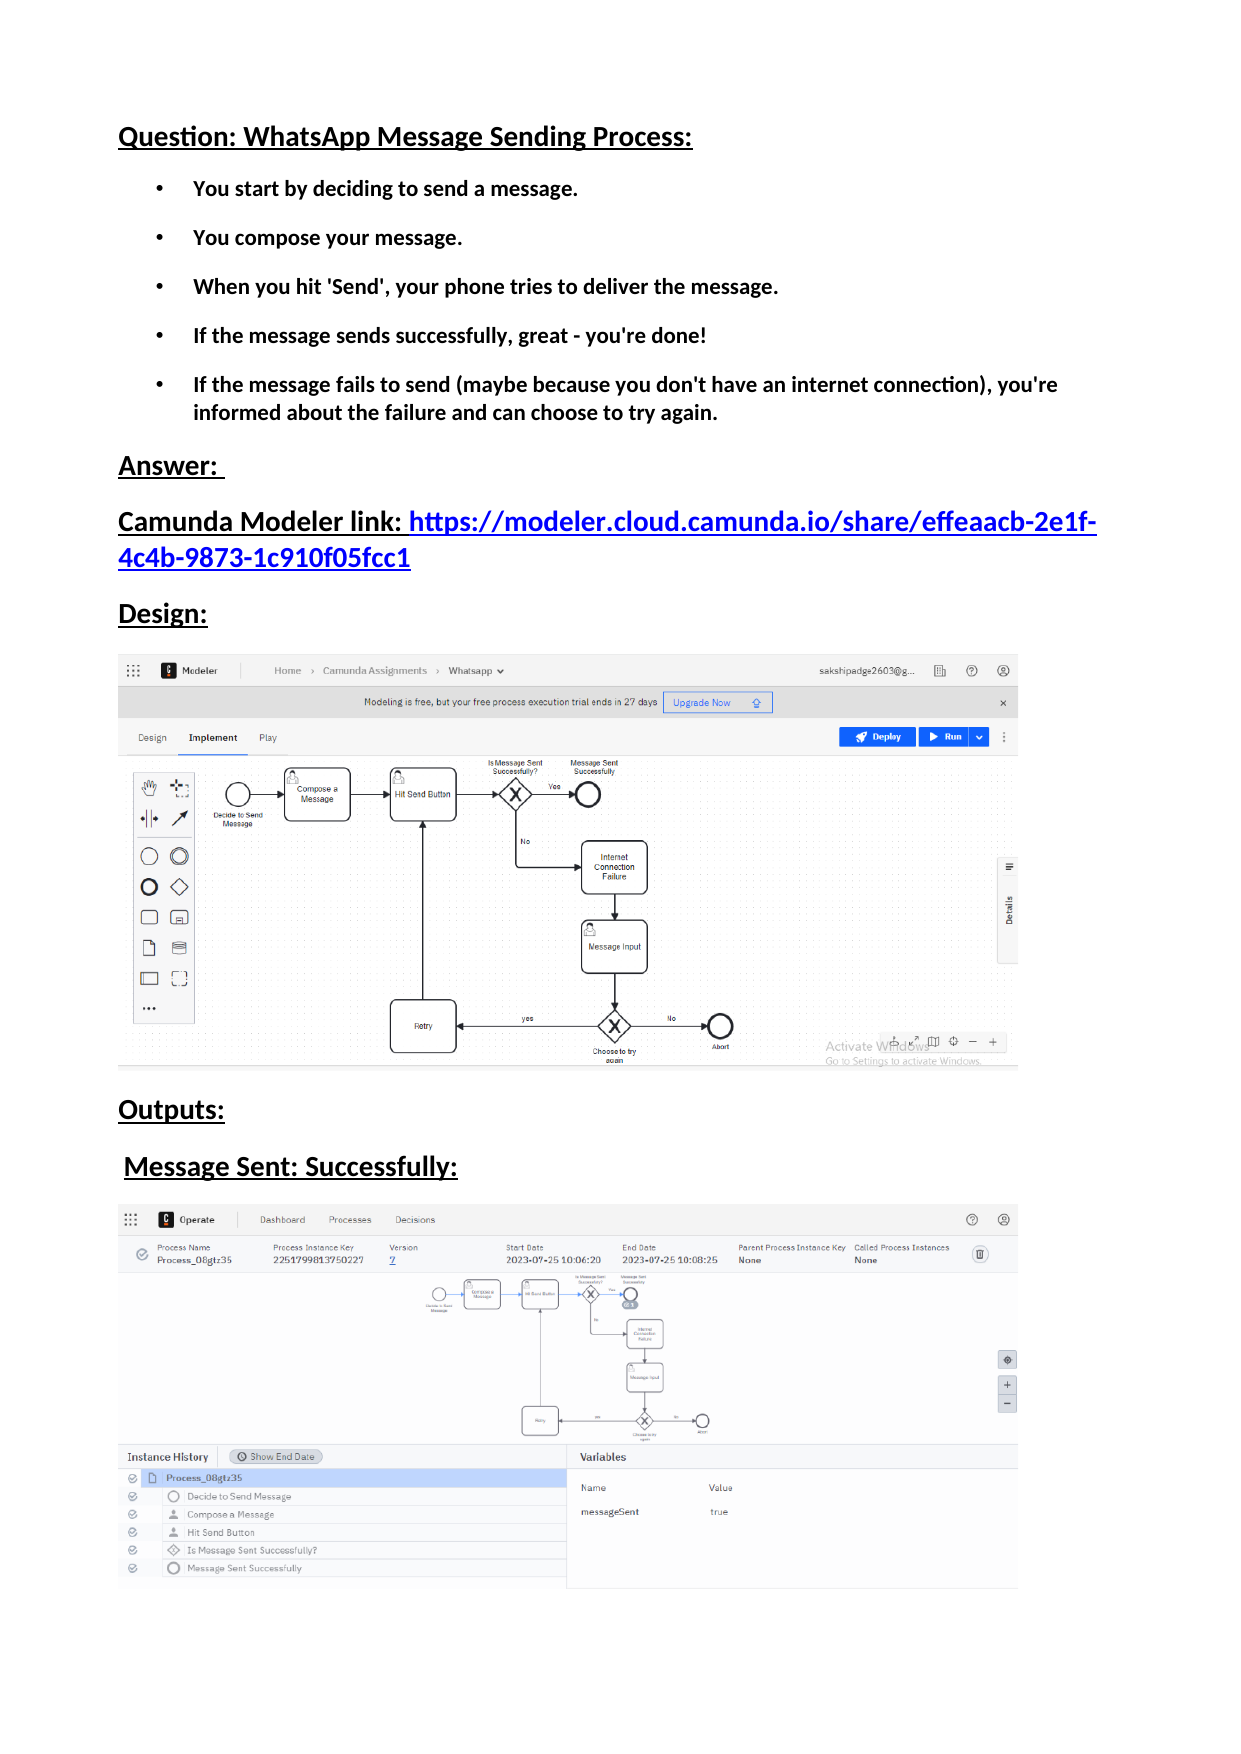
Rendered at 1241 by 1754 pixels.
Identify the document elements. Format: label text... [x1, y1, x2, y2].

list When you hit 'Send', your phone tries to deliver the message. [156, 272, 1122, 300]
text Question: WhatsApp Message Sending Process: [118, 118, 1122, 154]
text Outputs: [118, 1091, 1122, 1127]
list You compose your message. [156, 223, 1122, 251]
text Answer: [118, 447, 1122, 482]
list You start by deciding to send a message. [156, 174, 1122, 203]
text Design: [118, 595, 1122, 631]
list If the message fails to send (maybe because you don't have an internet connection), you're informed about the failure and can choose to try again. [156, 370, 1122, 426]
list If the message sends successfully, great - you're done! [156, 321, 1122, 349]
text Message Sent: Successfully: [118, 1148, 1122, 1183]
text Camunda Modeler link: https://modeler.cloud.camunda.io/share/effeaacb-2e1f-4c4b-9873-1c910f05fcc1 [118, 503, 1122, 574]
